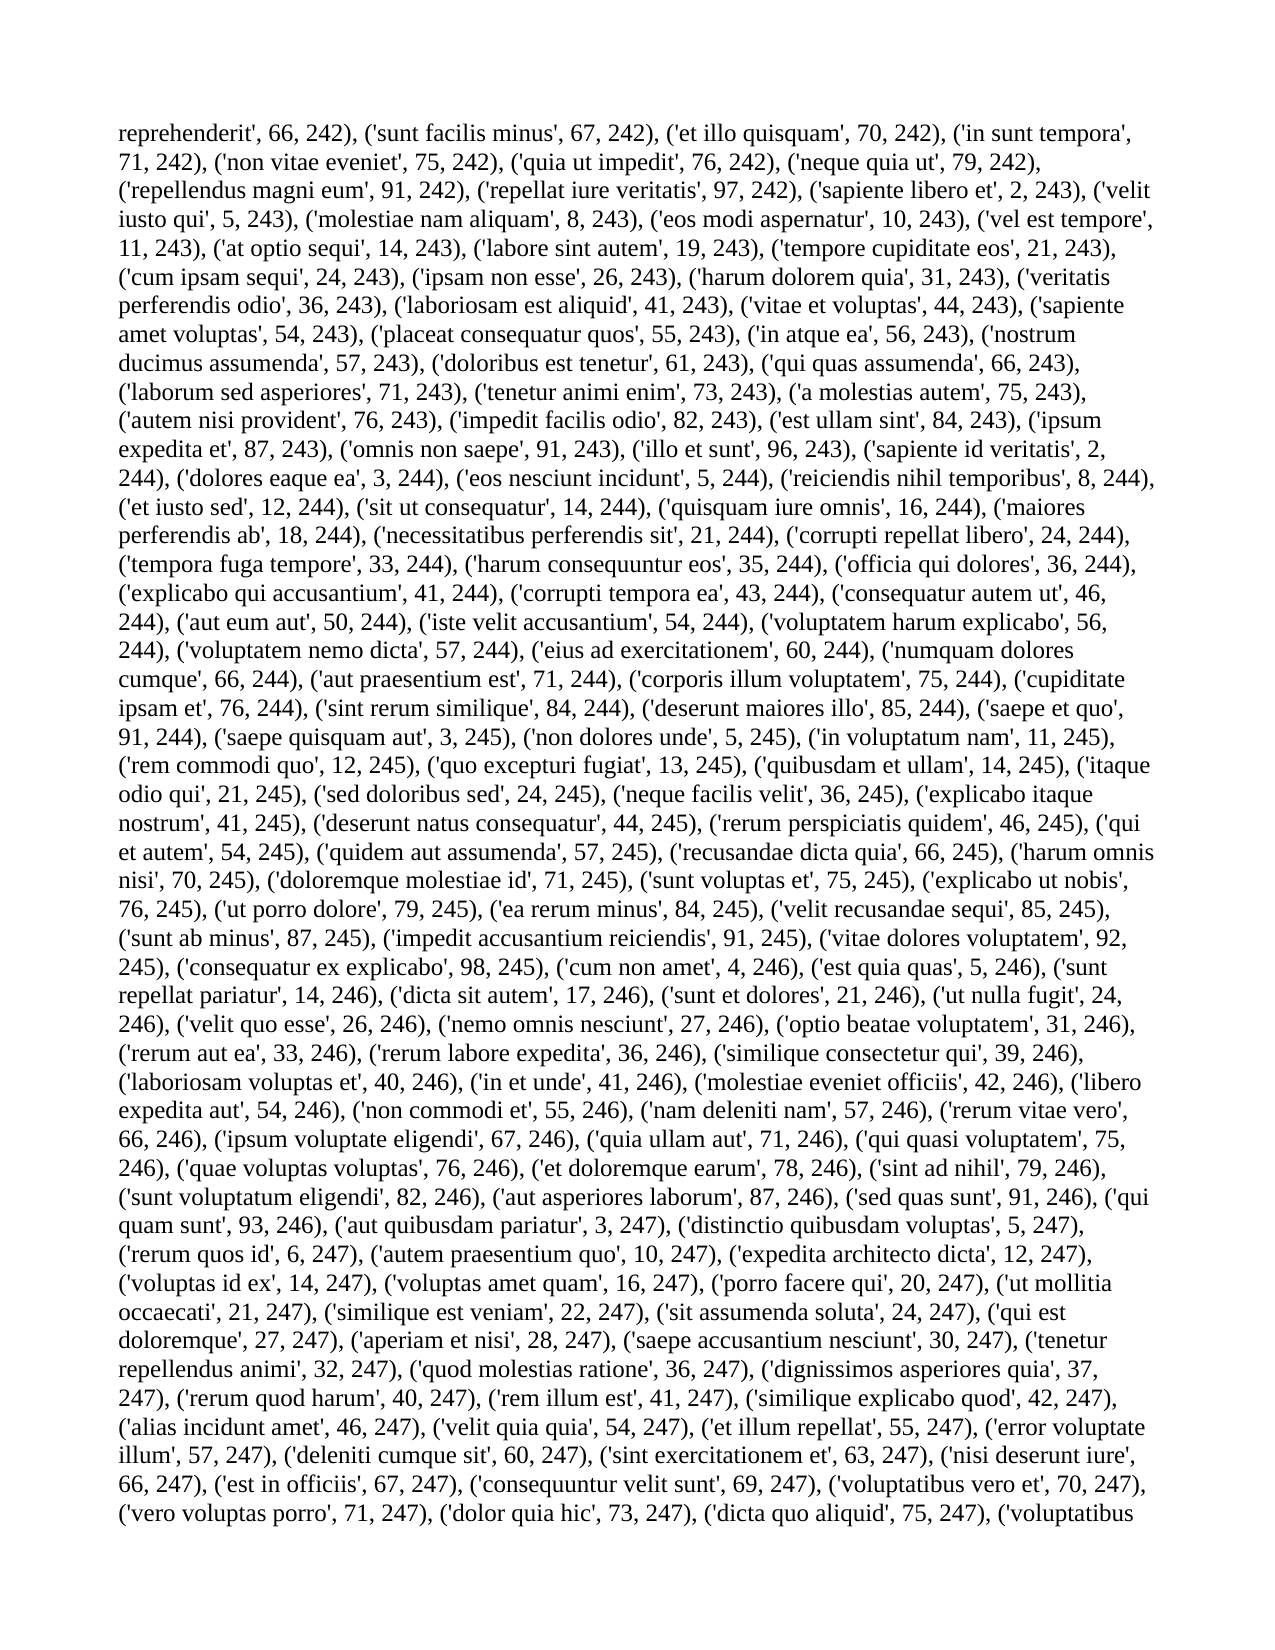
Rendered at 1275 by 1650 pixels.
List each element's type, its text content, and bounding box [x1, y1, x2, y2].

text reprehenderit', 66, 242), ('sunt facilis minus', 67, 242), ('et illo quisquam', 70, 242), ('in sunt tempora', 71, 242), ('non vitae eveniet', 75, 242), ('quia ut impedit', 76, 242), ('neque quia ut', 79, 242), ('repellendus magni eum', 91, 242), ('repellat iure veritatis', 97, 242), ('sapiente libero et', 2, 243), ('velit iusto qui', 5, 243), ('molestiae nam aliquam', 8, 243), ('eos modi aspernatur', 10, 243), ('vel est tempore', 11, 243), ('at optio sequi', 14, 243), ('labore sint autem', 19, 243), ('tempore cupiditate eos', 21, 243), ('cum ipsam sequi', 24, 243), ('ipsam non esse', 26, 243), ('harum dolorem quia', 31, 243), ('veritatis perferendis odio', 36, 243), ('laboriosam est aliquid', 41, 243), ('vitae et voluptas', 44, 243), ('sapiente amet voluptas', 54, 243), ('placeat consequatur quos', 55, 243), ('in atque ea', 56, 243), ('nostrum ducimus assumenda', 57, 243), ('doloribus est tenetur', 61, 243), ('qui quas assumenda', 66, 243), ('laborum sed asperiores', 71, 243), ('tenetur animi enim', 73, 243), ('a molestias autem', 75, 243), ('autem nisi provident', 76, 243), ('impedit facilis odio', 82, 243), ('est ullam sint', 84, 243), ('ipsum expedita et', 87, 243), ('omnis non saepe', 91, 243), ('illo et sunt', 96, 243), ('sapiente id veritatis', 2, 244), ('dolores eaque ea', 3, 244), ('eos nesciunt incidunt', 5, 244), ('reiciendis nihil temporibus', 8, 244), ('et iusto sed', 12, 244), ('sit ut consequatur', 14, 244), ('quisquam iure omnis', 16, 244), ('maiores perferendis ab', 18, 244), ('necessitatibus perferendis sit', 21, 244), ('corrupti repellat libero', 24, 244), ('tempora fuga tempore', 33, 244), ('harum consequuntur eos', 35, 244), ('officia qui dolores', 36, 244), ('explicabo qui accusantium', 41, 244), ('corrupti tempora ea', 43, 244), ('consequatur autem ut', 46, 244), ('aut eum aut', 50, 244), ('iste velit accusantium', 54, 244), ('voluptatem harum explicabo', 56, 244), ('voluptatem nemo dicta', 57, 244), ('eius ad exercitationem', 60, 244), ('numquam dolores cumque', 66, 244), ('aut praesentium est', 71, 244), ('corporis illum voluptatem', 75, 244), ('cupiditate ipsam et', 76, 244), ('sint rerum similique', 84, 244), ('deserunt maiores illo', 85, 244), ('saepe et quo', 91, 244), ('saepe quisquam aut', 3, 245), ('non dolores unde', 5, 245), ('in voluptatum nam', 11, 245), ('rem commodi quo', 12, 245), ('quo excepturi fugiat', 13, 245), ('quibusdam et ullam', 14, 245), ('itaque odio qui', 21, 245), ('sed doloribus sed', 24, 245), ('neque facilis velit', 36, 245), ('explicabo itaque nostrum', 41, 245), ('deserunt natus consequatur', 44, 245), ('rerum perspiciatis quidem', 46, 245), ('qui et autem', 54, 245), ('quidem aut assumenda', 57, 245), ('recusandae dicta quia', 66, 245), ('harum omnis nisi', 70, 245), ('doloremque molestiae id', 71, 245), ('sunt voluptas et', 75, 245), ('explicabo ut nobis', 76, 245), ('ut porro dolore', 79, 245), ('ea rerum minus', 84, 245), ('velit recusandae sequi', 85, 245), ('sunt ab minus', 87, 245), ('impedit accusantium reiciendis', 91, 245), ('vitae dolores voluptatem', 92, 245), ('consequatur ex explicabo', 98, 245), ('cum non amet', 4, 246), ('est quia quas', 5, 246), ('sunt repellat pariatur', 14, 246), ('dicta sit autem', 17, 246), ('sunt et dolores', 21, 246), ('ut nulla fugit', 24, 246), ('velit quo esse', 26, 246), ('nemo omnis nesciunt', 27, 246), ('optio beatae voluptatem', 31, 246), ('rerum aut ea', 33, 246), ('rerum labore expedita', 36, 246), ('similique consectetur qui', 39, 246), ('laboriosam voluptas et', 40, 246), ('in et unde', 41, 246), ('molestiae eveniet officiis', 42, 246), ('libero expedita aut', 54, 246), ('non commodi et', 55, 246), ('nam deleniti nam', 57, 246), ('rerum vitae vero', 66, 246), ('ipsum voluptate eligendi', 67, 246), ('quia ullam aut', 71, 246), ('qui quasi voluptatem', 75, 246), ('quae voluptas voluptas', 76, 246), ('et doloremque earum', 78, 246), ('sint ad nihil', 79, 246), ('sunt voluptatum eligendi', 82, 246), ('aut asperiores laborum', 87, 246), ('sed quas sunt', 91, 246), ('qui quam sunt', 93, 246), ('aut quibusdam pariatur', 3, 247), ('distinctio quibusdam voluptas', 5, 247), ('rerum quos id', 6, 247), ('autem praesentium quo', 10, 247), ('expedita architecto dicta', 12, 247), ('voluptas id ex', 14, 247), ('voluptas amet quam', 16, 247), ('porro facere qui', 20, 247), ('ut mollitia occaecati', 21, 247), ('similique est veniam', 22, 247), ('sit assumenda soluta', 24, 247), ('qui est doloremque', 27, 247), ('aperiam et nisi', 28, 247), ('saepe accusantium nesciunt', 30, 247), ('tenetur repellendus animi', 32, 247), ('quod molestias ratione', 36, 247), ('dignissimos asperiores quia', 37, 247), ('rerum quod harum', 40, 247), ('rem illum est', 41, 247), ('similique explicabo quod', 42, 247), ('alias incidunt amet', 46, 247), ('velit quia quia', 54, 247), ('et illum repellat', 55, 247), ('error voluptate illum', 57, 247), ('deleniti cumque sit', 60, 247), ('sint exercitationem et', 63, 247), ('nisi deserunt iure', 66, 247), ('est in officiis', 67, 247), ('consequuntur velit sunt', 69, 247), ('voluptatibus vero et', 70, 247), ('vero voluptas porro', 71, 247), ('dolor quia hic', 73, 247), ('dicta quo aliquid', 75, 247), ('voluptatibus [118, 118, 1157, 1527]
